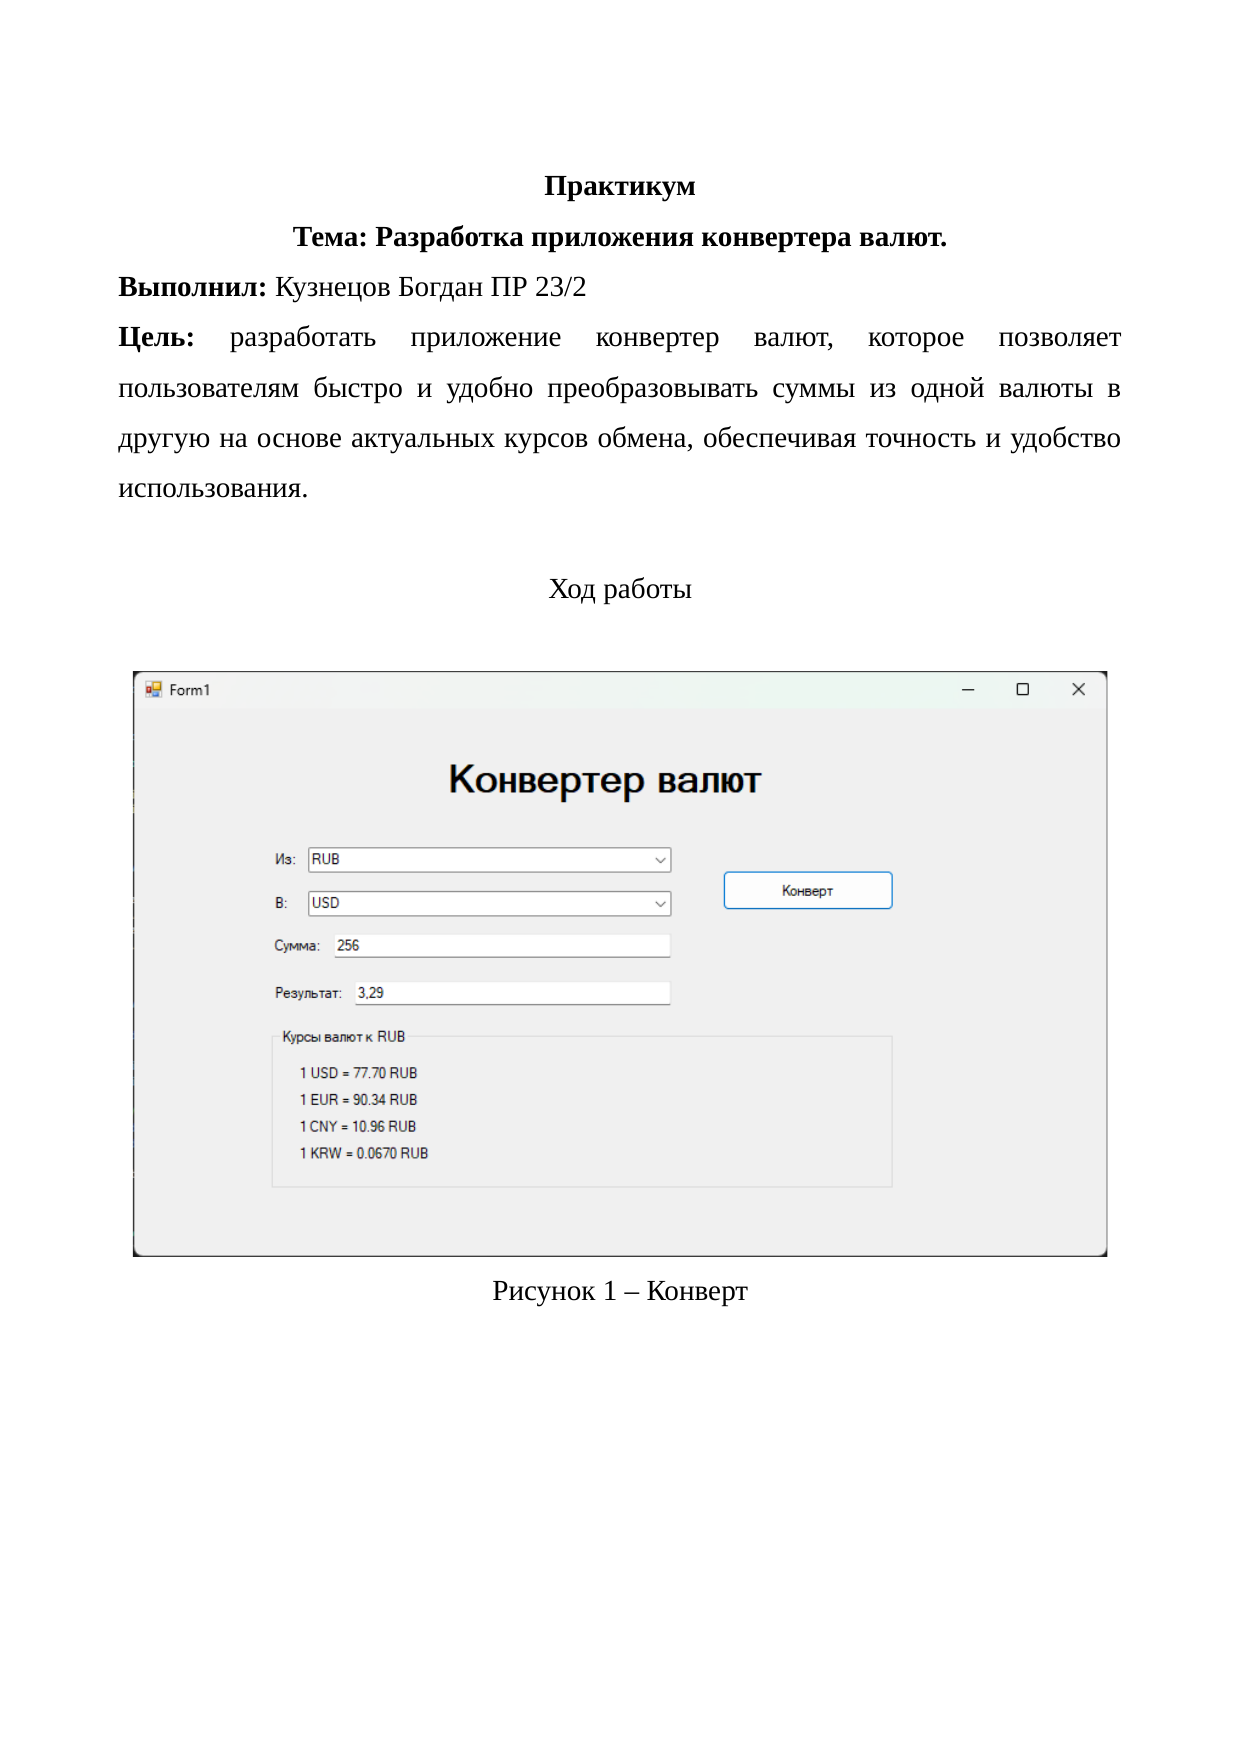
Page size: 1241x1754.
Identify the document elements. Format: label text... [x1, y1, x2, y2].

text Тема: Разработка приложения конвертера валют. [118, 219, 1122, 252]
text Рисунок 1 – Конверт [118, 1273, 1122, 1307]
text Цель: разработать приложение конвертер валют, которое позволяет пользователям быстро и удобно преобразовывать суммы из одной валюты в другую на основе актуальных курсов обмена, обеспечивая точность и удобство использования. [118, 319, 1122, 504]
picture [132, 671, 1108, 1257]
text Практикум [118, 168, 1122, 202]
text Выполнил: Кузнецов Богдан ПР 23/2 [118, 269, 1122, 303]
text Ход работы [118, 571, 1122, 604]
